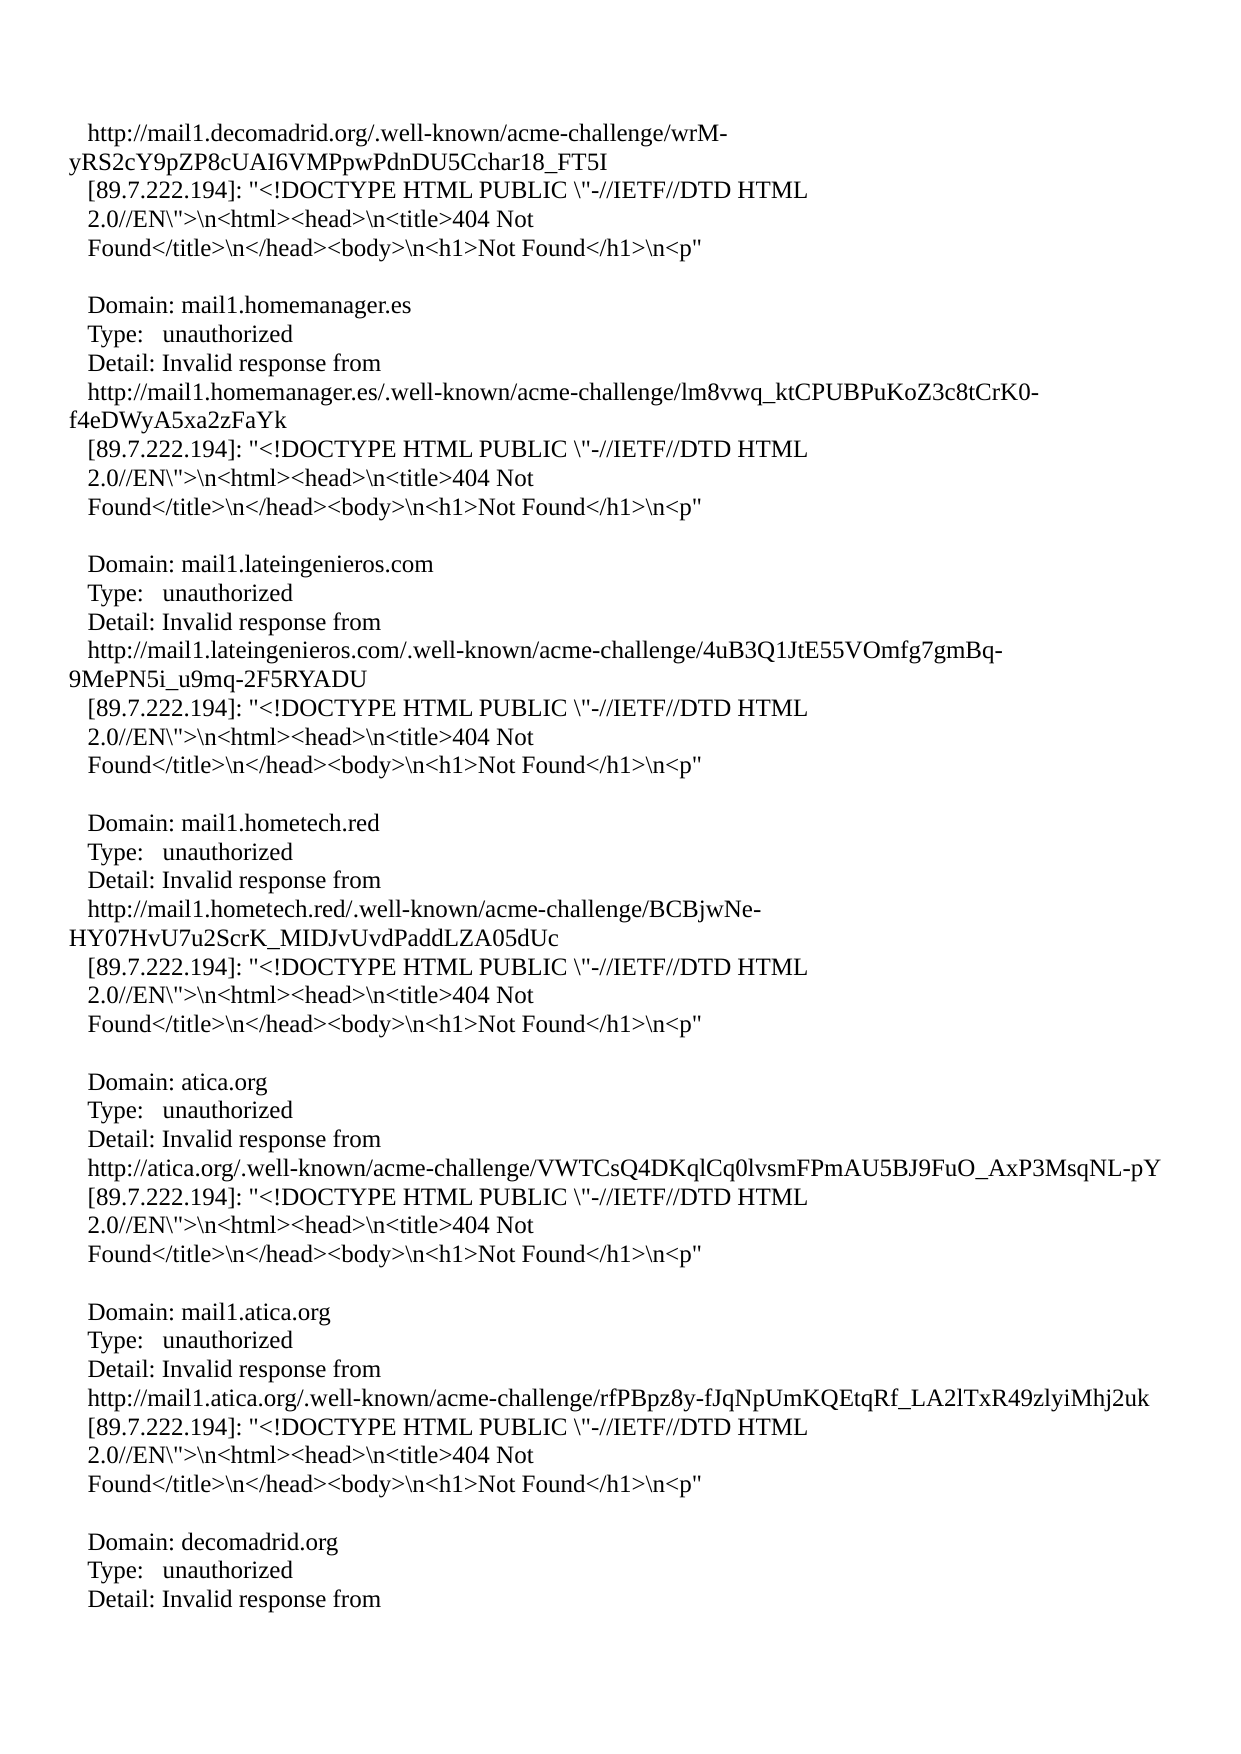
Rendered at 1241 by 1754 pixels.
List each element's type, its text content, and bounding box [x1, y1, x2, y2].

text http://mail1.lateingenieros.com/.well-known/acme-challenge/4uB3Q1JtE55VOmfg7gmBq-9MePN5i_u9mq-2F5RYADU [69, 636, 1170, 693]
text Detail: Invalid response from [69, 607, 1170, 636]
text Type: unauthorized [69, 1326, 1170, 1354]
text 2.0//EN\">\n<html><head>\n<title>404 Not [69, 722, 1170, 751]
text Found</title>\n</head><body>\n<h1>Not Found</h1>\n<p" [69, 1009, 1170, 1038]
text Detail: Invalid response from [69, 866, 1170, 894]
text Found</title>\n</head><body>\n<h1>Not Found</h1>\n<p" [69, 1469, 1170, 1498]
text http://mail1.homemanager.es/.well-known/acme-challenge/lm8vwq_ktCPUBPuKoZ3c8tCrK0-f4eDWyA5xa2zFaYk [69, 377, 1170, 434]
text [89.7.222.194]: "<!DOCTYPE HTML PUBLIC \"-//IETF//DTD HTML [69, 952, 1170, 981]
text Type: unauthorized [69, 578, 1170, 607]
text [89.7.222.194]: "<!DOCTYPE HTML PUBLIC \"-//IETF//DTD HTML [69, 1412, 1170, 1441]
text Domain: mail1.homemanager.es [69, 291, 1170, 319]
text Detail: Invalid response from [69, 1124, 1170, 1153]
text Domain: mail1.atica.org [69, 1297, 1170, 1326]
text Domain: atica.org [69, 1067, 1170, 1096]
text http://mail1.decomadrid.org/.well-known/acme-challenge/wrM-yRS2cY9pZP8cUAI6VMPpwPdnDU5Cchar18_FT5I [69, 118, 1170, 176]
text http://atica.org/.well-known/acme-challenge/VWTCsQ4DKqlCq0lvsmFPmAU5BJ9FuO_AxP3MsqNL-pY [69, 1153, 1170, 1182]
text 2.0//EN\">\n<html><head>\n<title>404 Not [69, 1441, 1170, 1469]
text Detail: Invalid response from [69, 1354, 1170, 1383]
text Found</title>\n</head><body>\n<h1>Not Found</h1>\n<p" [69, 233, 1170, 262]
text http://mail1.atica.org/.well-known/acme-challenge/rfPBpz8y-fJqNpUmKQEtqRf_LA2lTxR49zlyiMhj2uk [69, 1383, 1170, 1412]
text Domain: mail1.hometech.red [69, 808, 1170, 837]
text [89.7.222.194]: "<!DOCTYPE HTML PUBLIC \"-//IETF//DTD HTML [69, 434, 1170, 463]
text [89.7.222.194]: "<!DOCTYPE HTML PUBLIC \"-//IETF//DTD HTML [69, 693, 1170, 722]
text 2.0//EN\">\n<html><head>\n<title>404 Not [69, 981, 1170, 1009]
text Type: unauthorized [69, 1556, 1170, 1584]
text Type: unauthorized [69, 1096, 1170, 1124]
text Domain: decomadrid.org [69, 1527, 1170, 1556]
text 2.0//EN\">\n<html><head>\n<title>404 Not [69, 1211, 1170, 1239]
text Detail: Invalid response from [69, 1584, 1170, 1613]
text Type: unauthorized [69, 319, 1170, 348]
text Found</title>\n</head><body>\n<h1>Not Found</h1>\n<p" [69, 492, 1170, 521]
text Detail: Invalid response from [69, 348, 1170, 377]
text Found</title>\n</head><body>\n<h1>Not Found</h1>\n<p" [69, 1239, 1170, 1268]
text Found</title>\n</head><body>\n<h1>Not Found</h1>\n<p" [69, 751, 1170, 779]
text Domain: mail1.lateingenieros.com [69, 549, 1170, 578]
text [89.7.222.194]: "<!DOCTYPE HTML PUBLIC \"-//IETF//DTD HTML [69, 176, 1170, 204]
text Type: unauthorized [69, 837, 1170, 866]
text [89.7.222.194]: "<!DOCTYPE HTML PUBLIC \"-//IETF//DTD HTML [69, 1182, 1170, 1211]
text 2.0//EN\">\n<html><head>\n<title>404 Not [69, 463, 1170, 492]
text http://mail1.hometech.red/.well-known/acme-challenge/BCBjwNe-HY07HvU7u2ScrK_MIDJvUvdPaddLZA05dUc [69, 894, 1170, 952]
text 2.0//EN\">\n<html><head>\n<title>404 Not [69, 204, 1170, 233]
